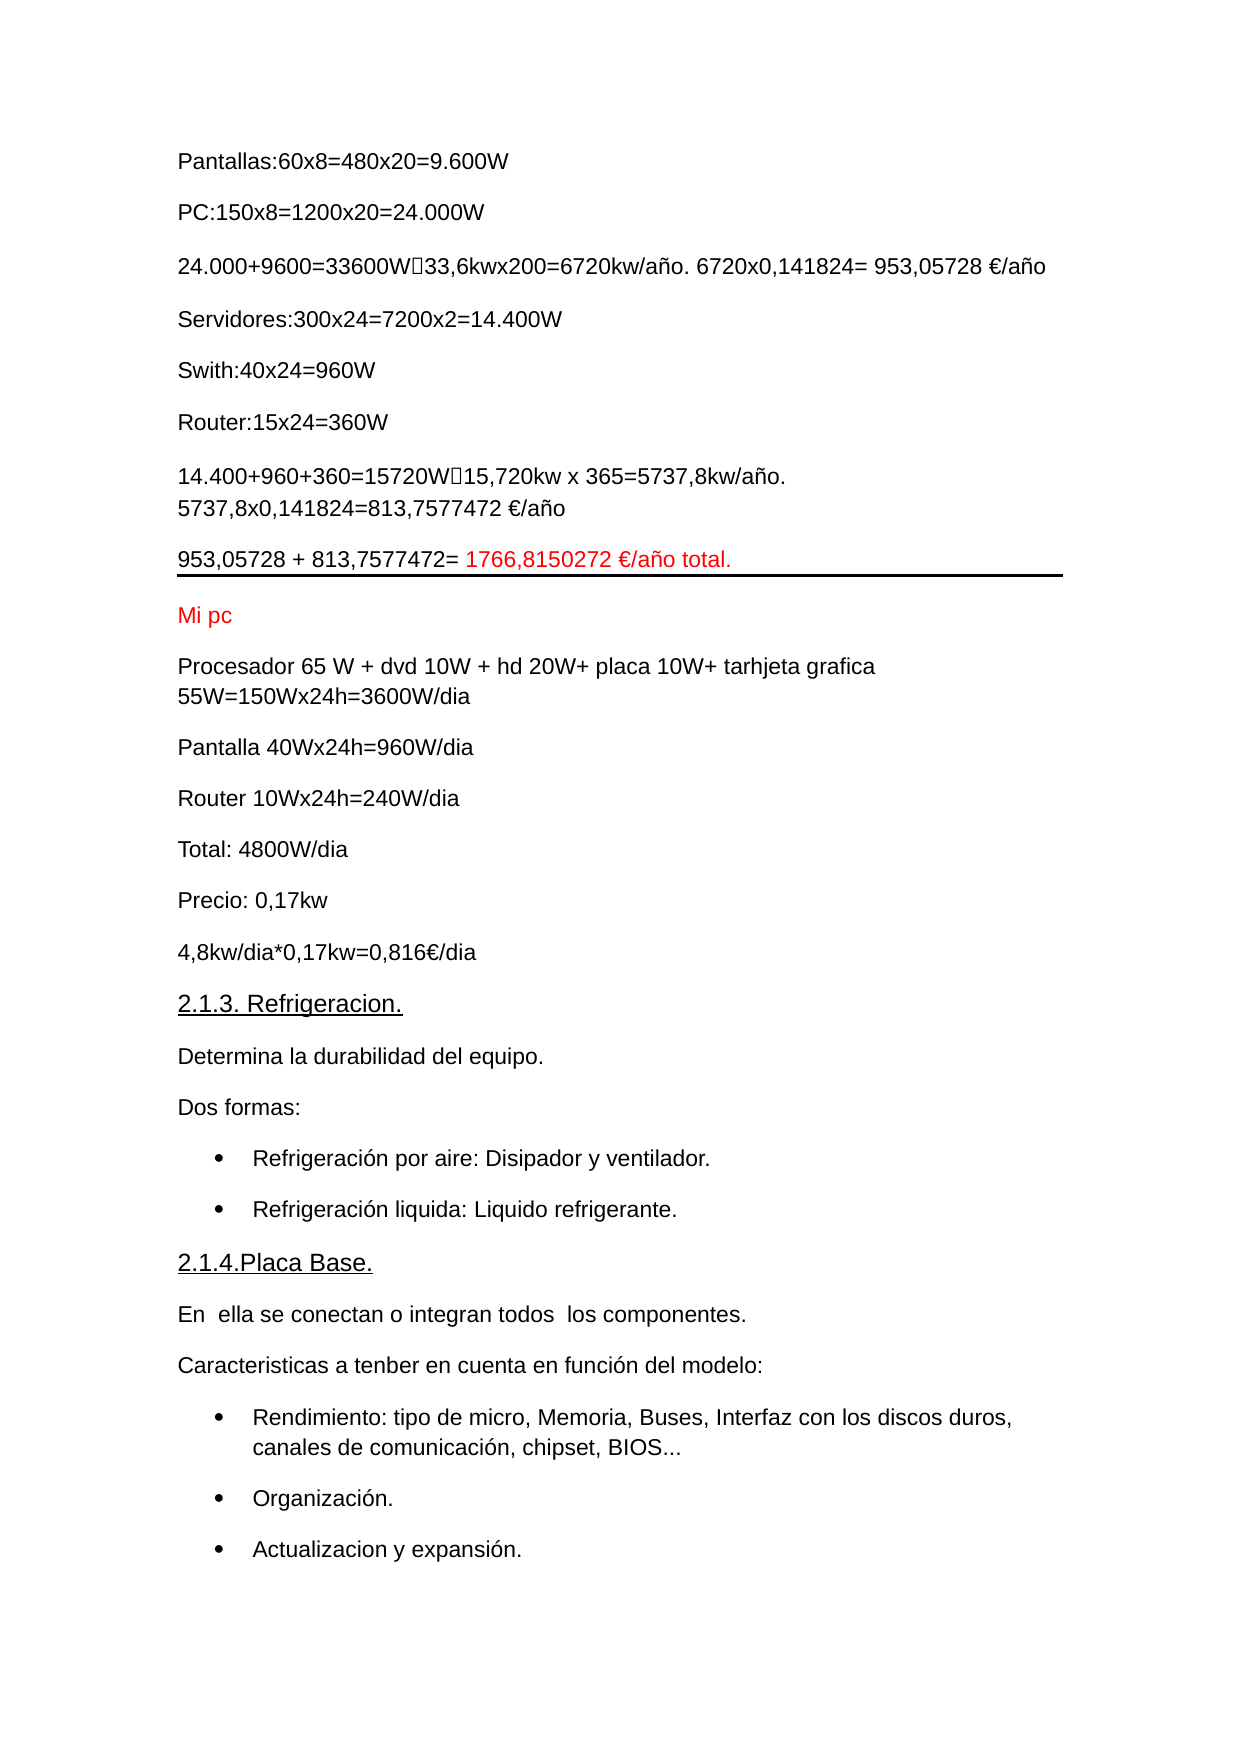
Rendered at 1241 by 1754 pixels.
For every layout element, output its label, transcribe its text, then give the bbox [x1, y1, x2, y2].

list Organización. [215, 1485, 1063, 1511]
text Precio: 0,17kw [177, 887, 1063, 914]
text Swith:40x24=960W [177, 357, 1063, 384]
text Pantallas:60x8=480x20=9.600W [177, 148, 1063, 174]
text Total: 4800W/dia [177, 836, 1063, 863]
text Dos formas: [177, 1094, 1063, 1121]
text 24.000+9600=33600W33,6kwx200=6720kw/año. 6720x0,141824= 953,05728 €/año [177, 250, 1063, 281]
text 953,05728 + 813,7577472= 1766,8150272 €/año total. [177, 546, 1063, 574]
list Refrigeración por aire: Disipador y ventilador. [215, 1145, 1063, 1172]
text En ella se conectan o integran todos los componentes. [177, 1301, 1063, 1328]
list Actualizacion y expansión. [215, 1536, 1063, 1562]
text 14.400+960+360=15720W15,720kw x 365=5737,8kw/año. 5737,8x0,141824=813,7577472 €/año [177, 459, 1063, 521]
text Pantalla 40Wx24h=960W/dia [177, 734, 1063, 761]
text Determina la durabilidad del equipo. [177, 1043, 1063, 1070]
text 4,8kw/dia*0,17kw=0,816€/dia [177, 938, 1063, 965]
text Router:15x24=360W [177, 408, 1063, 435]
text Procesador 65 W + dvd 10W + hd 20W+ placa 10W+ tarhjeta grafica 55W=150Wx24h=3600W/dia [177, 653, 1063, 709]
text 2.1.3. Refrigeracion. [177, 989, 1063, 1018]
text Caracteristicas a tenber en cuenta en función del modelo: [177, 1352, 1063, 1379]
text 2.1.4.Placa Base. [177, 1247, 1063, 1276]
text Servidores:300x24=7200x2=14.400W [177, 306, 1063, 333]
text PC:150x8=1200x20=24.000W [177, 199, 1063, 225]
text Mi pc [177, 602, 1063, 628]
list Rendimiento: tipo de micro, Memoria, Buses, Interfaz con los discos duros, canales de comunicación, chipset, BIOS... [215, 1403, 1063, 1460]
text Router 10Wx24h=240W/dia [177, 785, 1063, 812]
list Refrigeración liquida: Liquido refrigerante. [215, 1196, 1063, 1223]
